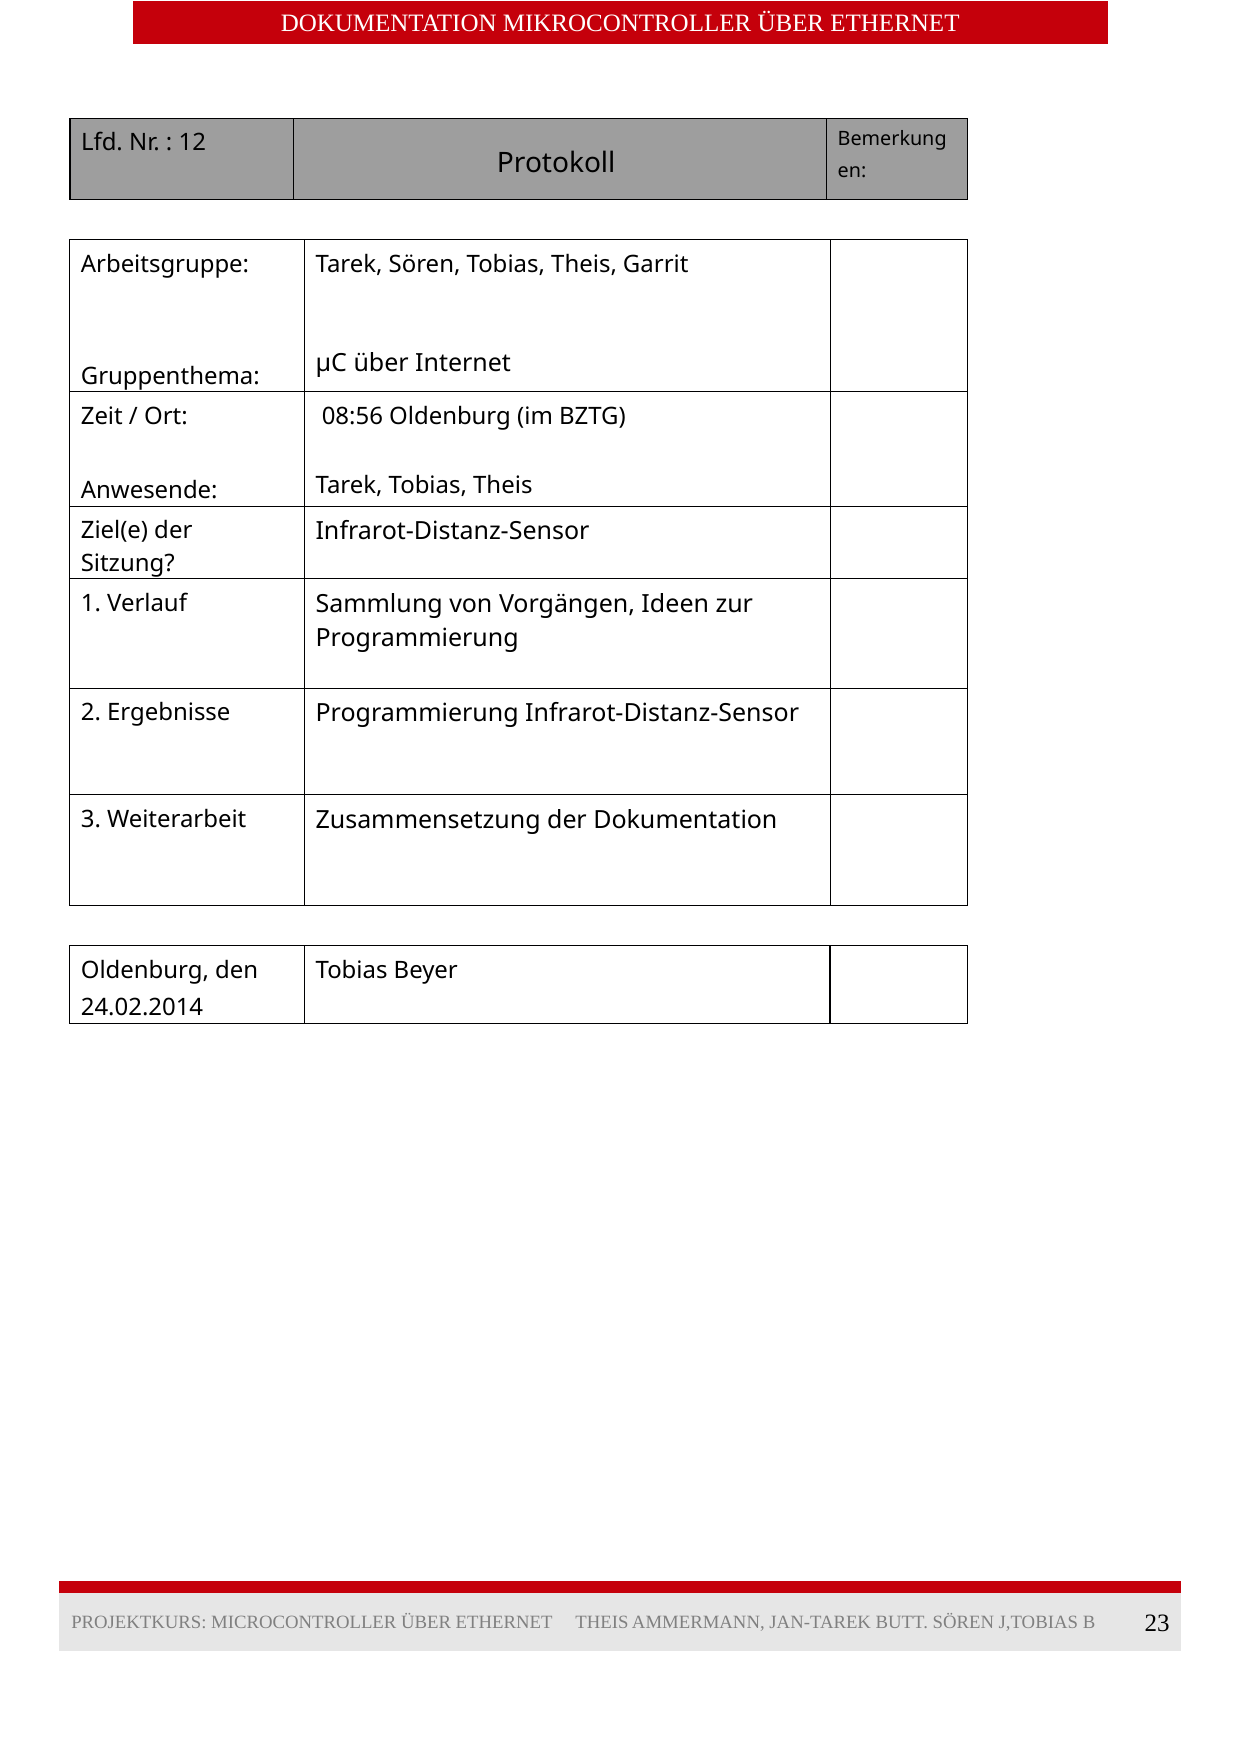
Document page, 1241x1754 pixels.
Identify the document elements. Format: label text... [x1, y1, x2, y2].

table_header [831, 240, 967, 391]
table_header Tobias Beyer [305, 946, 829, 1022]
table_cell Sammlung von Vorgängen, Ideen zur Programmierung [305, 579, 830, 687]
table_cell 08:56 Oldenburg (im BZTG) Tarek, Tobias, Theis [305, 392, 830, 506]
table_cell Infrarot-Distanz-Sensor [305, 507, 830, 578]
table_cell [831, 579, 967, 687]
table_cell Zusammensetzung der Dokumentation [305, 795, 830, 905]
table_cell 1. Verlauf [70, 579, 304, 687]
table_cell [831, 392, 967, 506]
table_header Bemerkungen: [827, 119, 967, 199]
table_header Protokoll [294, 119, 826, 199]
table_cell Zeit / Ort: Anwesende: [70, 392, 304, 506]
table_cell Ziel(e) der Sitzung? [70, 507, 304, 578]
table_cell [831, 689, 967, 794]
table_header Lfd. Nr. : 12 [71, 119, 293, 199]
table_header Tarek, Sören, Tobias, Theis, Garrit µC über Internet [305, 240, 830, 391]
table_cell [831, 795, 967, 905]
table_cell [831, 507, 967, 578]
table_cell 2. Ergebnisse [70, 689, 304, 794]
table_cell Programmierung Infrarot-Distanz-Sensor [305, 689, 830, 794]
table_header Arbeitsgruppe: Gruppenthema: [70, 240, 304, 391]
table_header [831, 946, 967, 1022]
table_header Oldenburg, den 24.02.2014 [70, 946, 304, 1022]
table_cell 3. Weiterarbeit [70, 795, 304, 905]
